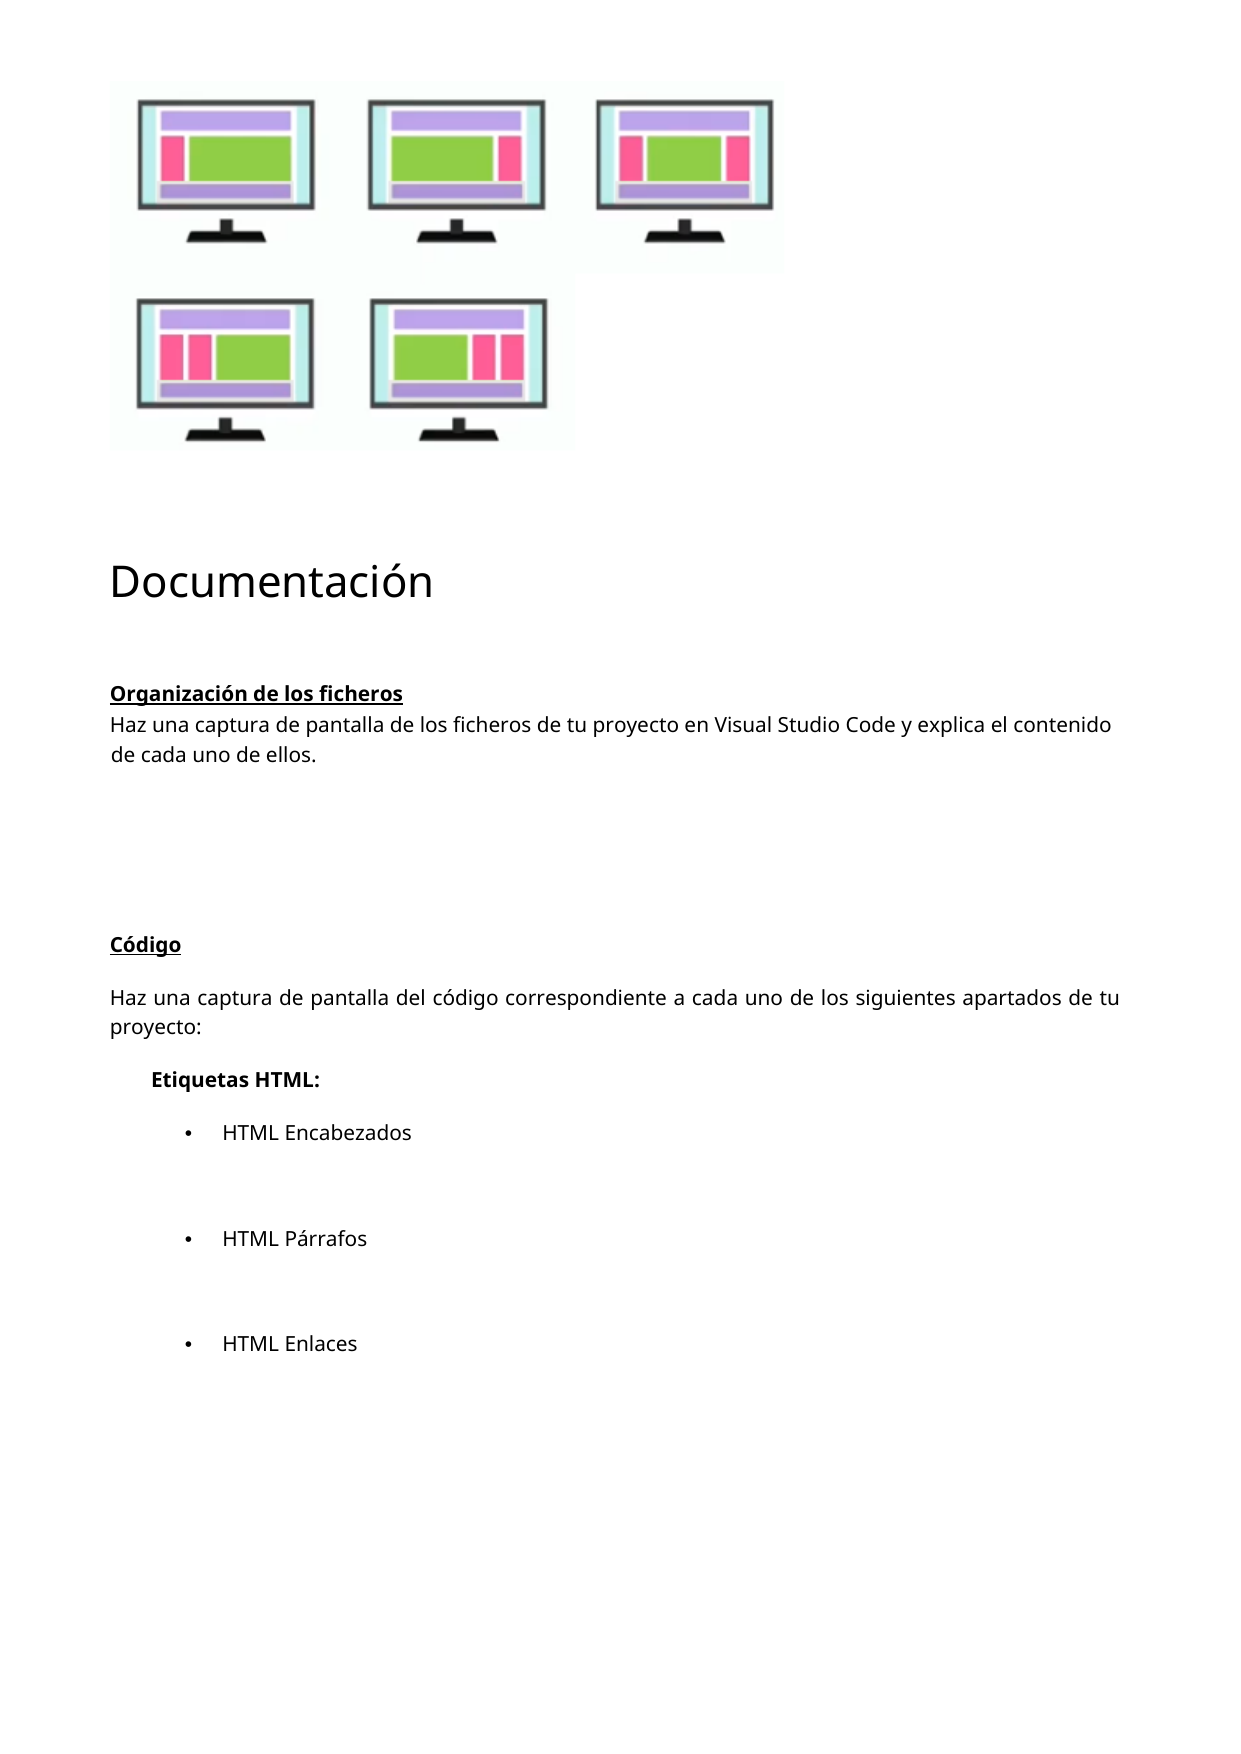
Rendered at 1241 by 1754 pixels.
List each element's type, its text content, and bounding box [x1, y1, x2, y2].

picture [109, 81, 785, 457]
text Documentación [109, 551, 1137, 610]
text Código [109, 930, 1121, 958]
text Haz una captura de pantalla de los ficheros de tu proyecto en Visual Studio Code y explica el contenido de cada uno de ellos. [109, 710, 1137, 769]
list HTML Párrafos [184, 1224, 1121, 1252]
text Haz una captura de pantalla del código correspondiente a cada uno de los siguientes apartados de tu proyecto: [109, 983, 1121, 1041]
text Etiquetas HTML: [151, 1065, 1121, 1093]
list HTML Enlaces [184, 1329, 1121, 1358]
list HTML Encabezados [184, 1118, 1121, 1146]
text Organización de los ficheros [109, 679, 1137, 707]
